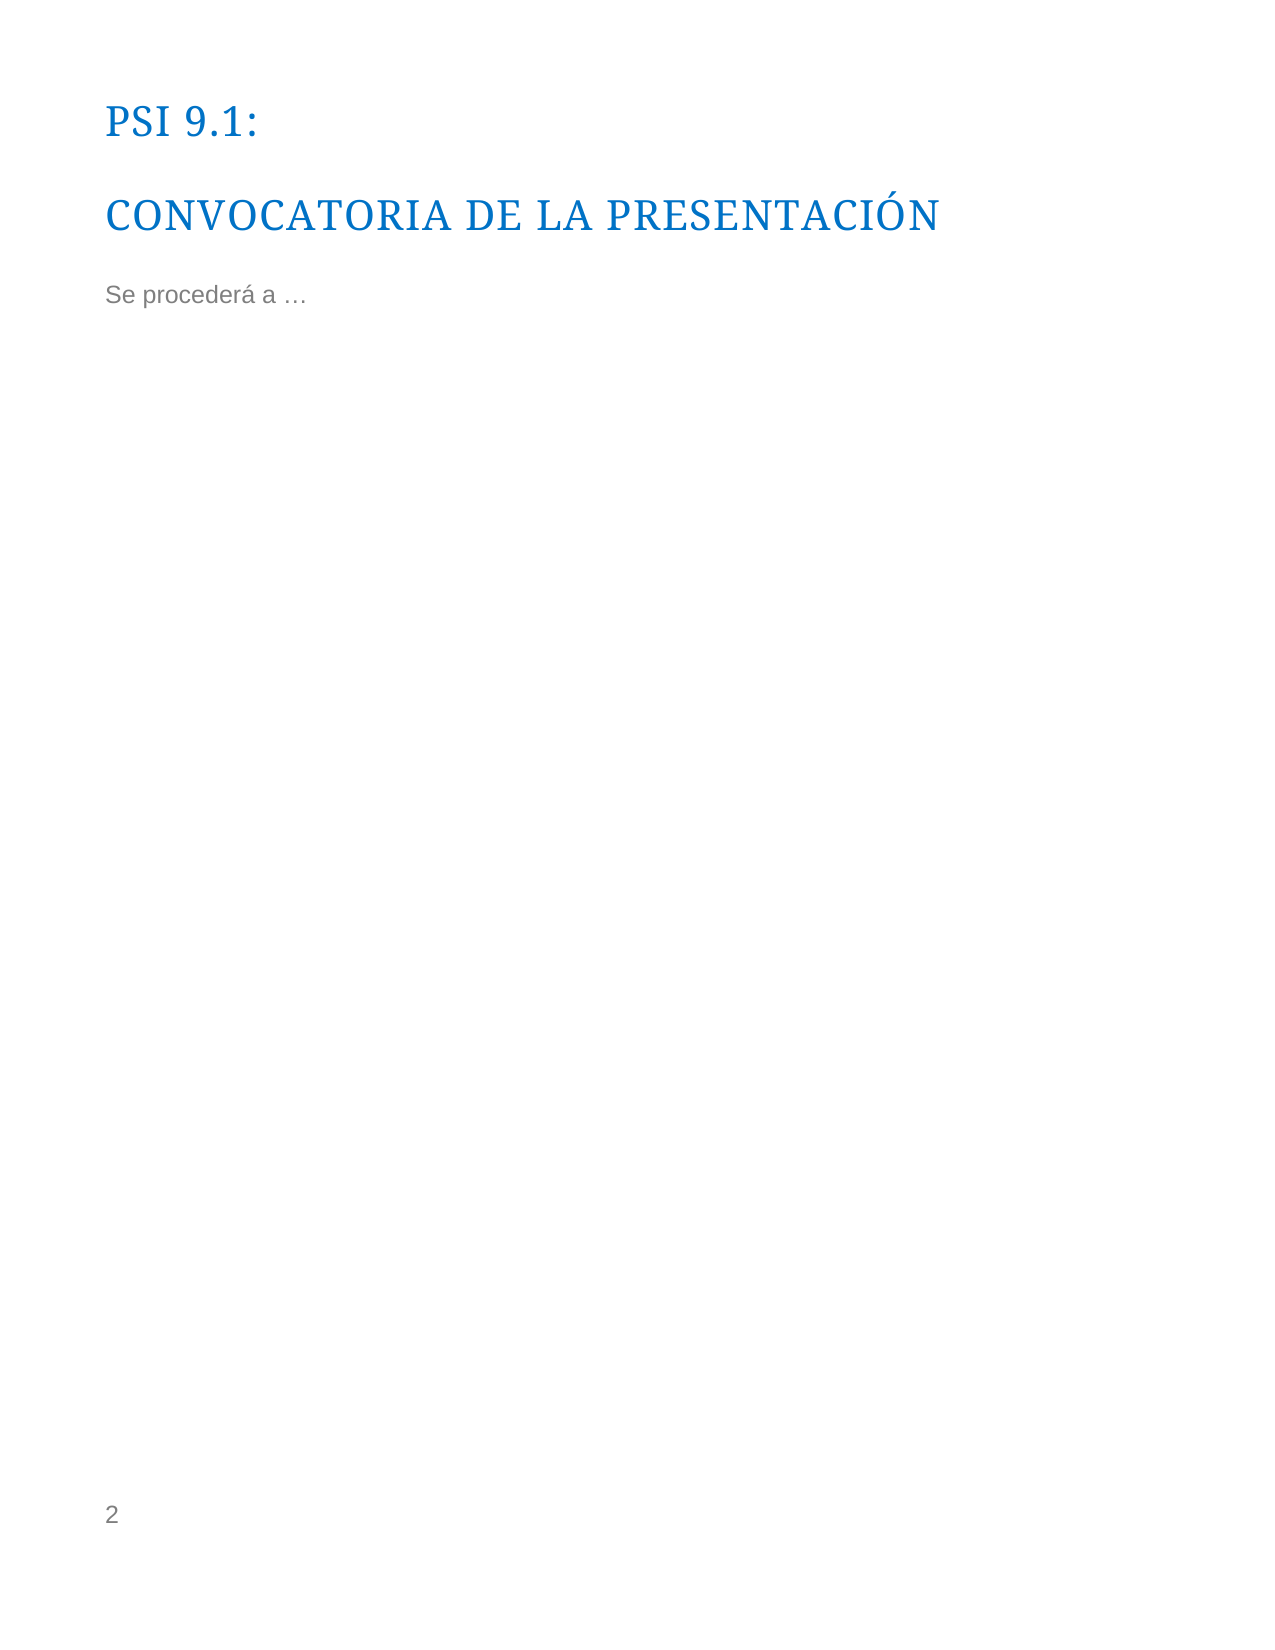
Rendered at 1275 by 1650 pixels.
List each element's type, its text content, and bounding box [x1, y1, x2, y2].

subtitle PSI 9.1: [105, 92, 1170, 148]
text Se procederá a … [105, 280, 1170, 309]
subtitle Convocatoria de la presentación [105, 186, 1170, 243]
